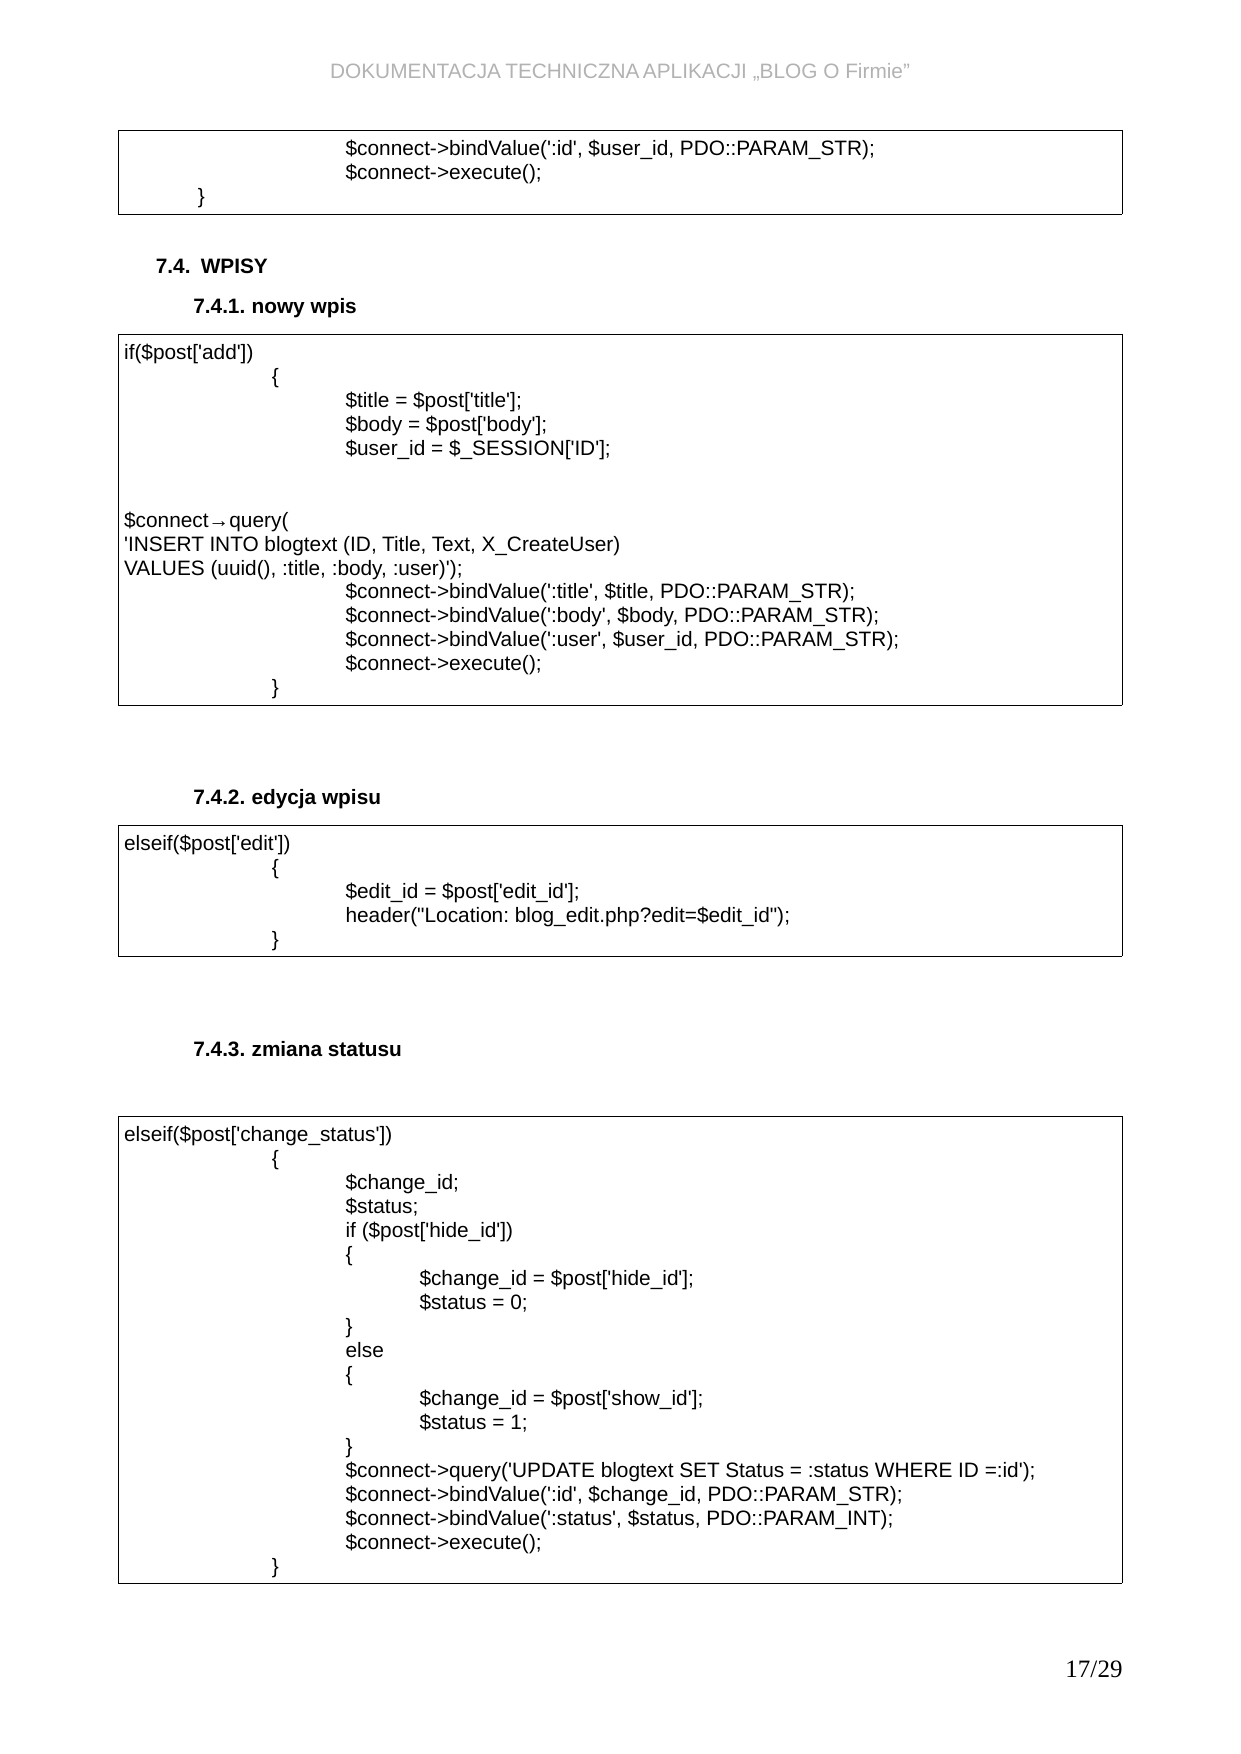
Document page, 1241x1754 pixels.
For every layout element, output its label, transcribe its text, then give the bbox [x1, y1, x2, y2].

list Edycja wpisu [193, 785, 1122, 809]
list Nowy wpis [193, 294, 1122, 318]
table_header elseif($post['change_status']) { $change_id; $status; if ($post['hide_id']) { $change_id = $post['hide_id']; $status = 0; } else { $change_id = $post['show_id']; $status = 1; } $connect->query('UPDATE blogtext SET Status = :status WHERE ID =:id'); $connect->bindValue(':id', $change_id, PDO::PARAM_STR); $connect->bindValue(':status', $status, PDO::PARAM_INT); $connect->execute(); } [119, 1117, 1122, 1583]
list Zmiana statusu [193, 1036, 1122, 1060]
table_header if($post['add']) { $title = $post['title']; $body = $post['body']; $user_id = $_SESSION['ID']; $connect→query( 'INSERT INTO blogtext (ID, Title, Text, X_CreateUser) VALUES (uuid(), :title, :body, :user)'); $connect->bindValue(':title', $title, PDO::PARAM_STR); $connect->bindValue(':body', $body, PDO::PARAM_STR); $connect->bindValue(':user', $user_id, PDO::PARAM_STR); $connect->execute(); } [119, 335, 1122, 705]
list Wpisy [156, 254, 1122, 278]
table_header elseif($post['edit']) { $edit_id = $post['edit_id']; header("Location: blog_edit.php?edit=$edit_id"); } [119, 826, 1122, 956]
table_header $connect->bindValue(':id', $user_id, PDO::PARAM_STR); $connect->execute(); } [119, 131, 1122, 214]
